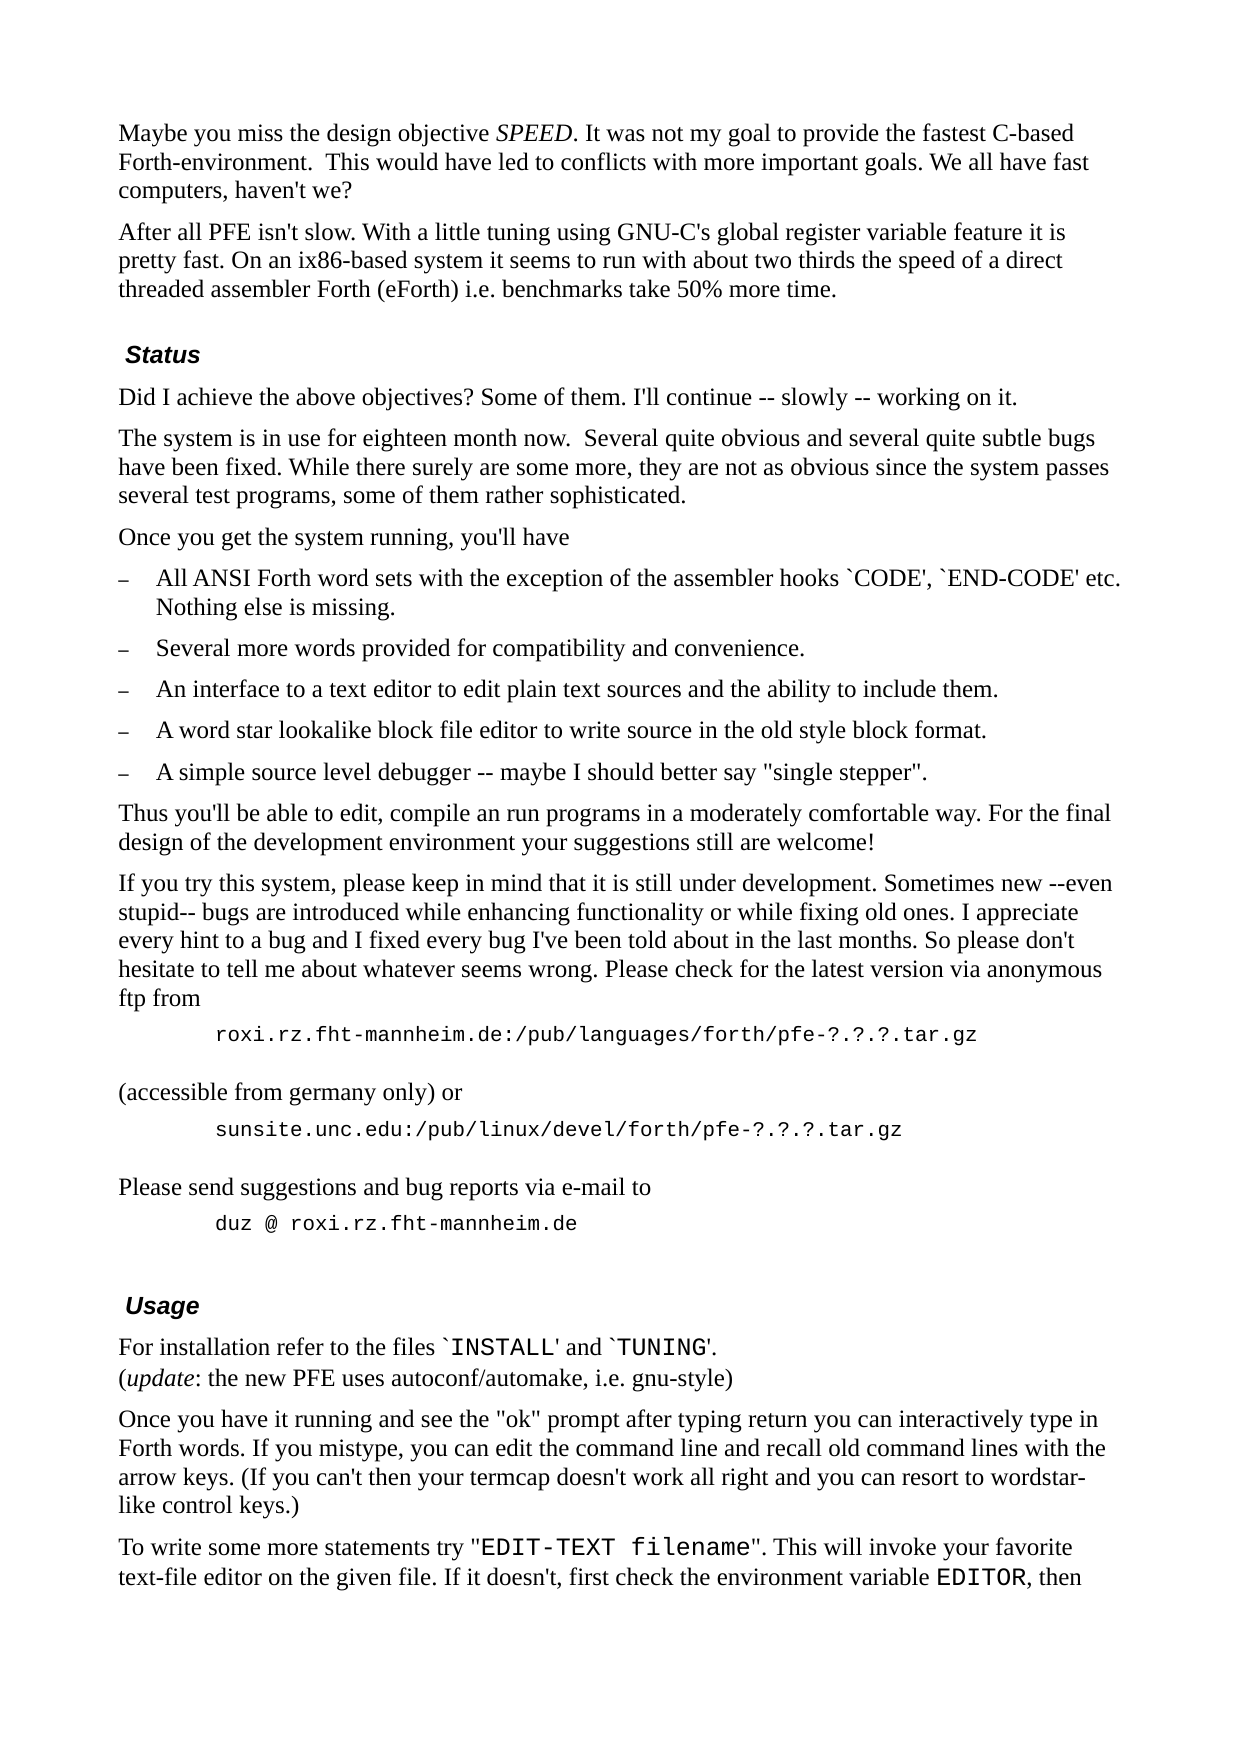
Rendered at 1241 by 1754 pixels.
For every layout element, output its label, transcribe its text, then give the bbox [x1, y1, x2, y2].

text Maybe you miss the design objective SPEED. It was not my goal to provide the fastest C-based Forth-environment. This would have led to conflicts with more important goals. We all have fast computers, haven't we? [118, 118, 1122, 204]
text sunsite.unc.edu:/pub/linux/devel/forth/pfe-?.?.?.tar.gz [177, 1118, 1063, 1142]
text (accessible from germany only) or [118, 1077, 1122, 1106]
list Several more words provided for compatibility and convenience. [118, 633, 1122, 662]
text Thus you'll be able to edit, compile an run programs in a moderately comfortable way. For the final design of the development environment your suggestions still are welcome! [118, 798, 1122, 855]
list All ANSI Forth word sets with the exception of the assembler hooks `CODE', `END-CODE' etc. Nothing else is missing. [118, 563, 1122, 620]
text Did I achieve the above objectives? Some of them. I'll continue -- slowly -- working on it. [118, 382, 1122, 410]
subtitle Usage [118, 1291, 1122, 1319]
text duz @ roxi.rz.fht-mannheim.de [177, 1213, 1063, 1237]
text To write some more statements try "EDIT-TEXT filename". This will invoke your favorite text-file editor on the given file. If it doesn't, first check the environment variable EDITOR, then [118, 1532, 1122, 1593]
text roxi.rz.fht-mannheim.de:/pub/languages/forth/pfe-?.?.?.tar.gz [177, 1024, 1063, 1048]
text Please send suggestions and bug reports via e-mail to [118, 1172, 1122, 1200]
text After all PFE isn't slow. With a little tuning using GNU-C's global register variable feature it is pretty fast. On an ix86-based system it seems to run with about two thirds the speed of a direct threaded assembler Forth (eForth) i.e. benchmarks take 50% more time. [118, 217, 1122, 303]
subtitle Status [118, 341, 1122, 369]
list An interface to a text editor to edit plain text sources and the ability to include them. [118, 674, 1122, 703]
text Once you get the system running, you'll have [118, 522, 1122, 550]
list A word star lookalike block file editor to write source in the old style block format. [118, 715, 1122, 744]
text Once you have it running and see the "ok" prompt after typing return you can interactively type in Forth words. If you mistype, you can edit the command line and recall old command lines with the arrow keys. (If you can't then your termcap doesn't work all right and you can resort to wordstar-like control keys.) [118, 1404, 1122, 1519]
text For installation refer to the files `INSTALL' and `TUNING'. (update: the new PFE uses autoconf/automake, i.e. gnu-style) [118, 1332, 1122, 1392]
text If you try this system, please keep in mind that it is still under development. Sometimes new --even stupid-- bugs are introduced while enhancing functionality or while fixing old ones. I appreciate every hint to a bug and I fixed every bug I've been told about in the last months. So please don't hesitate to tell me about whatever seems wrong. Please check for the latest version via anonymous ftp from [118, 868, 1122, 1012]
text The system is in use for eighteen month now. Several quite obvious and several quite subtle bugs have been fixed. While there surely are some more, they are not as obvious since the system passes several test programs, some of them rather sophisticated. [118, 423, 1122, 509]
list A simple source level debugger -- maybe I should better say "single stepper". [118, 757, 1122, 785]
